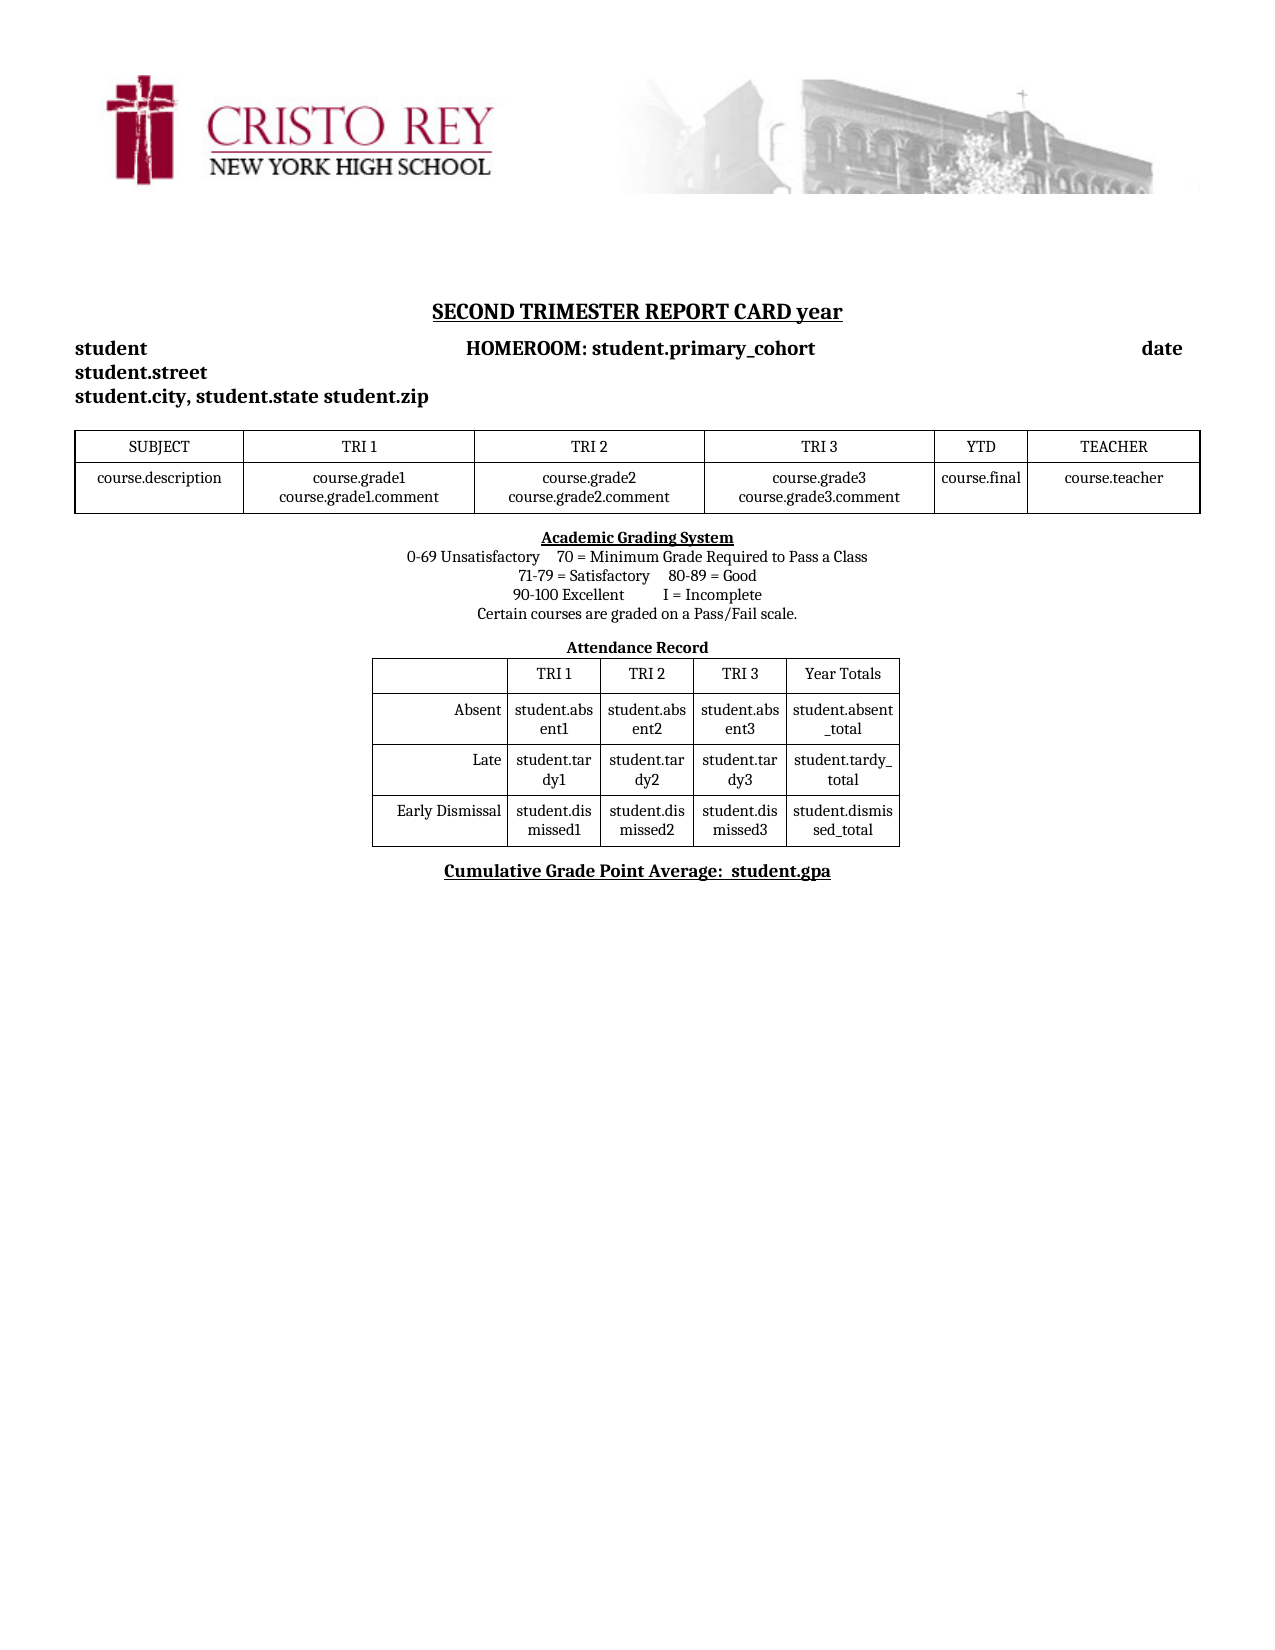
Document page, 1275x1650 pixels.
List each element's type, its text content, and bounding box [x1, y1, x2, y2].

table_cell course.final [935, 463, 1027, 513]
table_header YTD [935, 431, 1027, 462]
text 71-79 = Satisfactory 80-89 = Good [75, 566, 1200, 586]
table_cell student.dismissed3 [694, 796, 786, 846]
table_cell student.tardy3 [694, 745, 786, 795]
table_cell student.dismissed2 [601, 796, 693, 846]
text student HOMEROOM: student.primary_cohort date [75, 337, 1200, 361]
text Certain courses are graded on a Pass/Fail scale. [75, 605, 1200, 624]
text Academic Grading System [75, 528, 1200, 547]
text 0-69 Unsatisfactory 70 = Minimum Grade Required to Pass a Class [75, 547, 1200, 566]
table_cell student.absent1 [508, 694, 600, 744]
table_cell student.tardy2 [601, 745, 693, 795]
text Attendance Record [75, 638, 1200, 657]
table_cell student.tardy1 [508, 745, 600, 795]
text Cumulative Grade Point Average: student.gpa [75, 861, 1200, 883]
table_cell student.dismissed_total [787, 796, 899, 846]
text student.street [75, 361, 1200, 385]
table_cell student.tardy_total [787, 745, 899, 795]
picture [75, 75, 1200, 194]
table_cell student.absent2 [601, 694, 693, 744]
table_header [373, 659, 507, 693]
table_header TRI 2 [475, 431, 704, 462]
text student.city, student.state student.zip [75, 385, 1200, 409]
table_cell student.absent3 [694, 694, 786, 744]
table_cell Absent [373, 694, 507, 744]
table_cell course.description [76, 463, 243, 513]
table_cell course.grade1 course.grade1.comment [244, 463, 474, 513]
table_header Year Totals [787, 659, 899, 693]
table_cell Early Dismissal [373, 796, 507, 846]
table_cell student.absent_total [787, 694, 899, 744]
table_cell course.grade2 course.grade2.comment [475, 463, 704, 513]
table_header TRI 1 [508, 659, 600, 693]
table_header TRI 3 [694, 659, 786, 693]
table_cell course.grade3 course.grade3.comment [705, 463, 934, 513]
text 90-100 Excellent I = Incomplete [75, 586, 1200, 605]
table_header TEACHER [1028, 431, 1199, 462]
table_header TRI 3 [705, 431, 934, 462]
table_cell course.teacher [1028, 463, 1199, 513]
table_cell Late [373, 745, 507, 795]
table_header TRI 2 [601, 659, 693, 693]
table_header SUBJECT [76, 431, 243, 462]
text SECOND TRIMESTER REPORT CARD year [75, 298, 1200, 325]
table_cell student.dismissed1 [508, 796, 600, 846]
table_header TRI 1 [244, 431, 474, 462]
